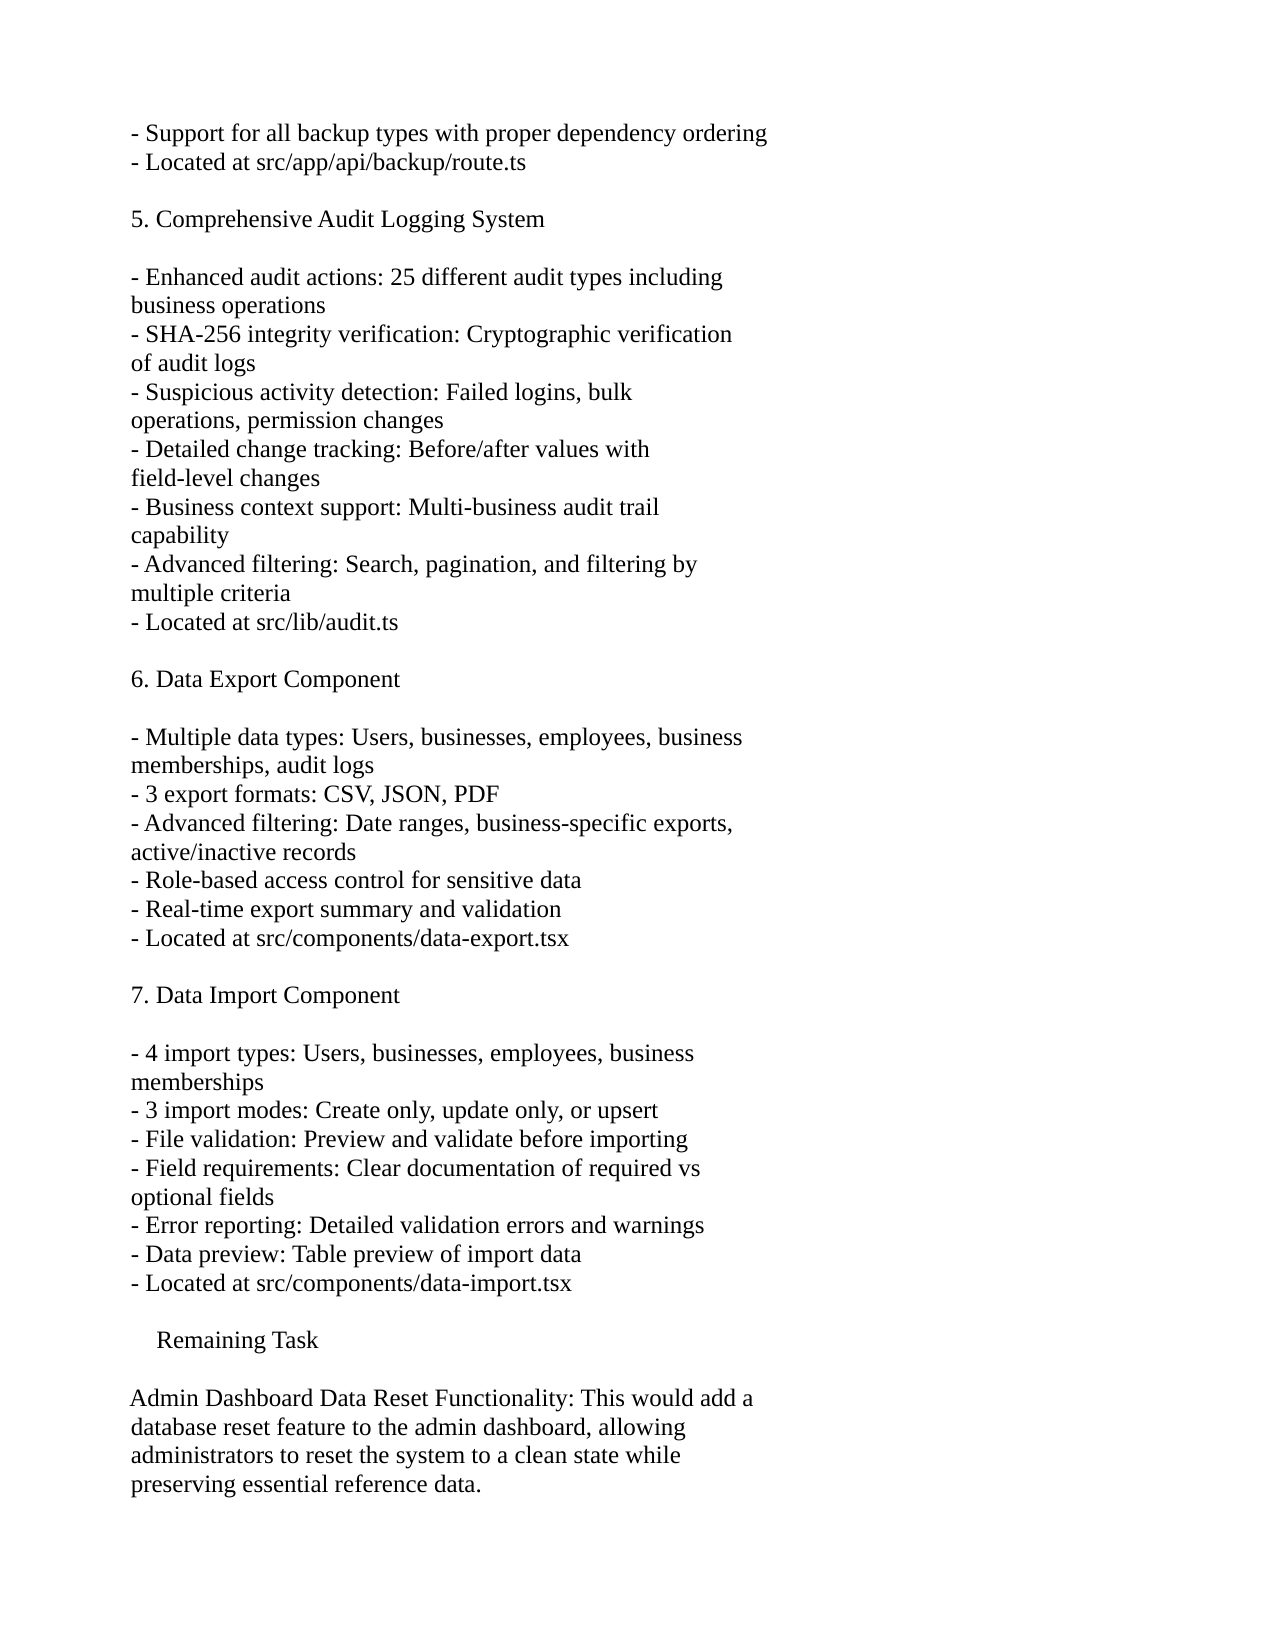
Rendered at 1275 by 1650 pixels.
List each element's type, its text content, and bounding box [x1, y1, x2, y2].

text - Error reporting: Detailed validation errors and warnings [118, 1211, 1157, 1239]
text optional fields [118, 1182, 1157, 1211]
text 5. Comprehensive Audit Logging System [118, 204, 1157, 233]
text - 3 export formats: CSV, JSON, PDF [118, 779, 1157, 808]
text database reset feature to the admin dashboard, allowing [118, 1412, 1157, 1441]
text - Advanced filtering: Search, pagination, and filtering by [118, 549, 1157, 578]
text field-level changes [118, 463, 1157, 492]
text - 4 import types: Users, businesses, employees, business [118, 1038, 1157, 1067]
text multiple criteria [118, 578, 1157, 607]
text - File validation: Preview and validate before importing [118, 1124, 1157, 1153]
text - Enhanced audit actions: 25 different audit types including [118, 262, 1157, 291]
text Admin Dashboard Data Reset Functionality: This would add a [118, 1383, 1157, 1412]
text - Real-time export summary and validation [118, 894, 1157, 923]
text - Located at src/lib/audit.ts [118, 607, 1157, 636]
text active/inactive records [118, 837, 1157, 866]
text - Business context support: Multi-business audit trail [118, 492, 1157, 521]
text - Advanced filtering: Date ranges, business-specific exports, [118, 808, 1157, 837]
text - Detailed change tracking: Before/after values with [118, 434, 1157, 463]
text administrators to reset the system to a clean state while [118, 1441, 1157, 1469]
text - Located at src/components/data-import.tsx [118, 1268, 1157, 1297]
text 6. Data Export Component [118, 664, 1157, 693]
text - 3 import modes: Create only, update only, or upsert [118, 1096, 1157, 1124]
text - Role-based access control for sensitive data [118, 866, 1157, 894]
text memberships [118, 1067, 1157, 1096]
text - Located at src/app/api/backup/route.ts [118, 147, 1157, 176]
text - Suspicious activity detection: Failed logins, bulk [118, 377, 1157, 406]
text - Multiple data types: Users, businesses, employees, business [118, 722, 1157, 751]
text memberships, audit logs [118, 751, 1157, 779]
text - Field requirements: Clear documentation of required vs [118, 1153, 1157, 1182]
text - Data preview: Table preview of import data [118, 1239, 1157, 1268]
text operations, permission changes [118, 406, 1157, 434]
text capability [118, 521, 1157, 549]
text of audit logs [118, 348, 1157, 377]
text preserving essential reference data. [118, 1469, 1157, 1498]
text - SHA-256 integrity verification: Cryptographic verification [118, 319, 1157, 348]
text - Support for all backup types with proper dependency ordering [118, 118, 1157, 147]
text business operations [118, 291, 1157, 319]
text 7. Data Import Component [118, 981, 1157, 1009]
text 🔄 Remaining Task [118, 1326, 1157, 1354]
text - Located at src/components/data-export.tsx [118, 923, 1157, 952]
